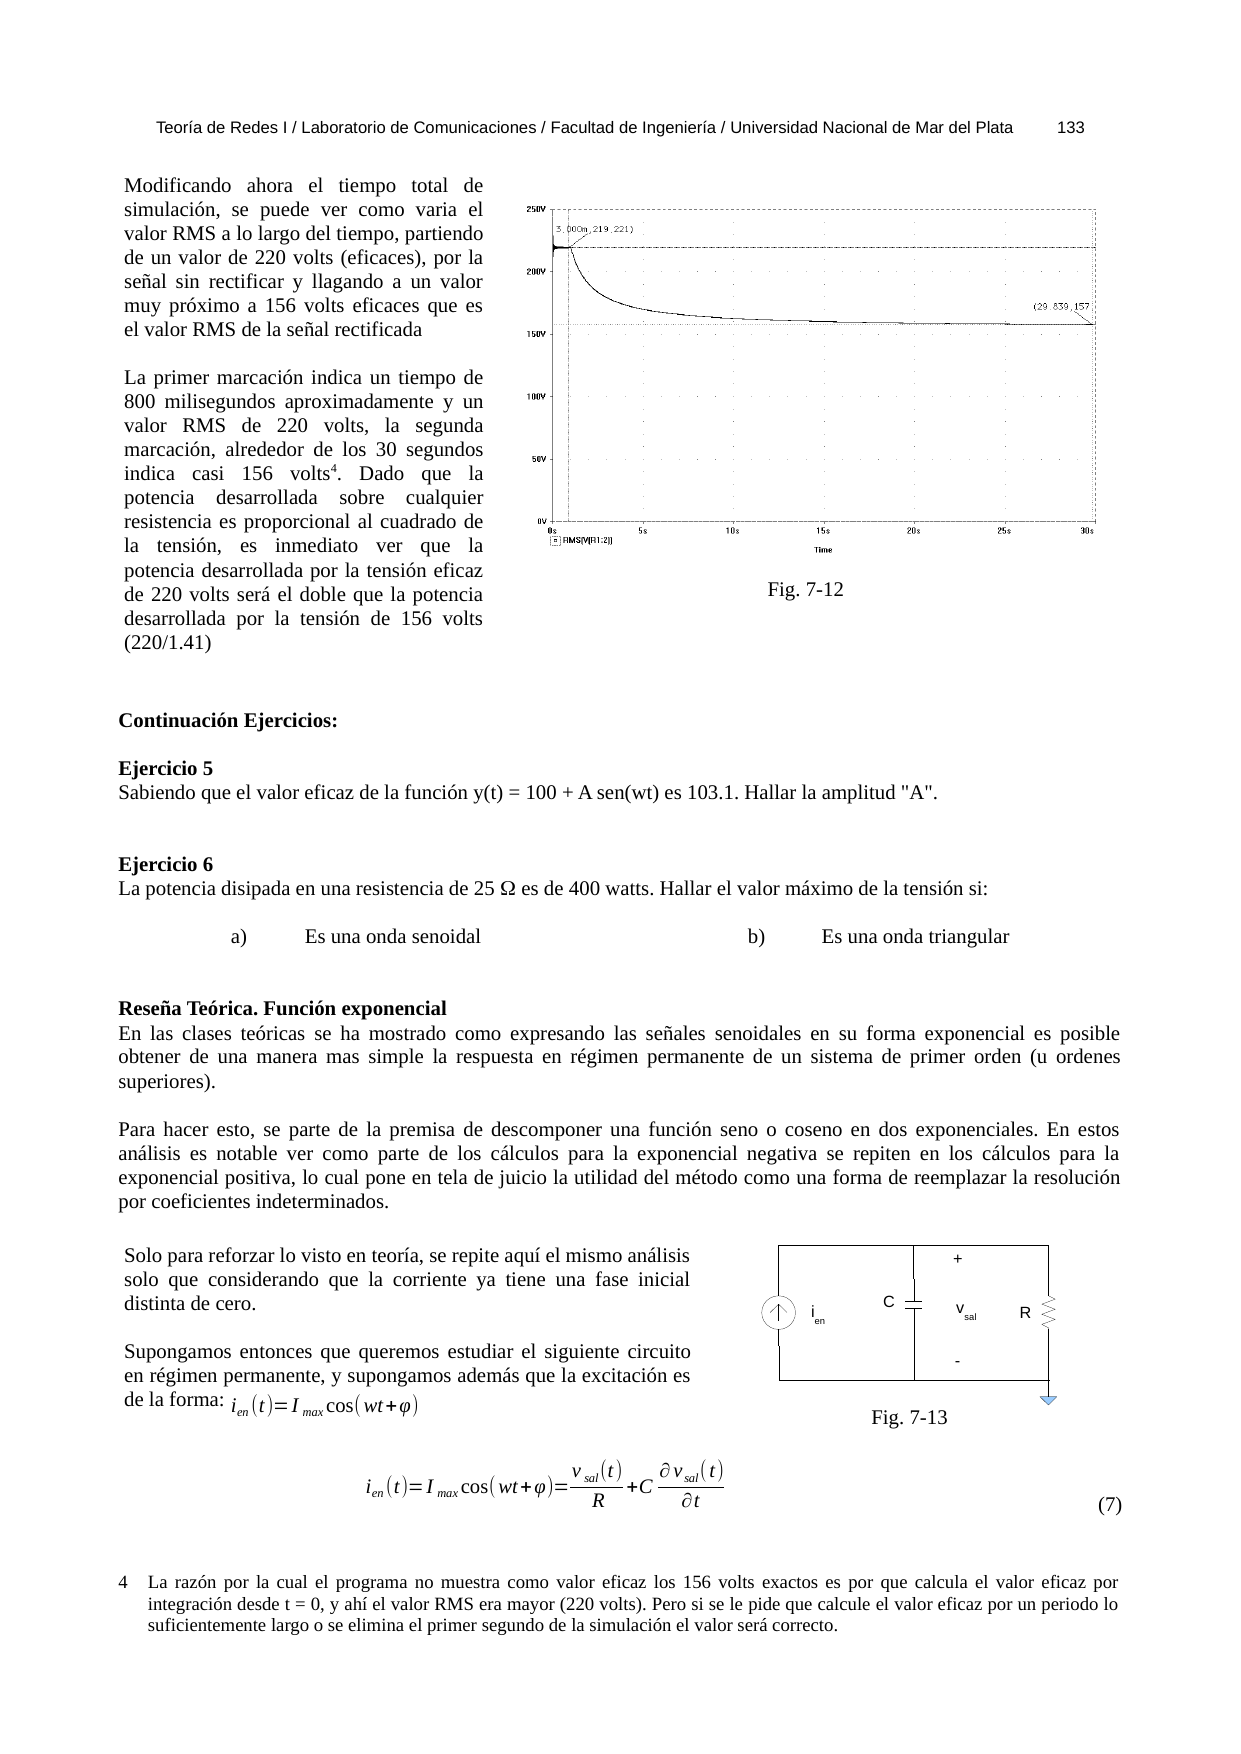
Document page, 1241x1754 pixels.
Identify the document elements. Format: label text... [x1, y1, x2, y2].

text Ejercicio 6 [118, 852, 1122, 876]
text a) Es una onda senoidal b) Es una onda triangular [118, 924, 1122, 948]
table_header Solo para reforzar lo visto en teoría, se repite aquí el mismo análisis solo que considerando que la corriente ya tiene una fase inicial distinta de cero. Supongamos entonces que queremos estudiar el siguiente circuito en régimen permanente, y supongamos además que la excitación es de la forma: [118, 1237, 697, 1435]
table_header Fig. 7-12 [489, 167, 1122, 659]
table_header Fig. 7-13 [697, 1237, 1122, 1435]
text Sabiendo que el valor eficaz de la función y(t) = 100 + A sen(wt) es 103.1. Hallar la amplitud "A". [118, 780, 1122, 804]
text En las clases teóricas se ha mostrado como expresando las señales senoidales en su forma exponencial es posible obtener de una manera mas simple la respuesta en régimen permanente de un sistema de primer orden (u ordenes superiores). [118, 1020, 1122, 1093]
text Ejercicio 5 [118, 756, 1122, 780]
text (7) [118, 1459, 1122, 1516]
text Reseña Teórica. Función exponencial [118, 996, 1122, 1020]
text La potencia disipada en una resistencia de 25  es de 400 watts. Hallar el valor máximo de la tensión si: [118, 876, 1122, 900]
table_header Modificando ahora el tiempo total de simulación, se puede ver como varia el valor RMS a lo largo del tiempo, partiendo de un valor de 220 volts (eficaces), por la señal sin rectificar y llagando a un valor muy próximo a 156 volts eficaces que es el valor RMS de la señal rectificada La primer marcación indica un tiempo de 800 milisegundos aproximadamente y un valor RMS de 220 volts, la segunda marcación, alrededor de los 30 segundos indica casi 156 volts. Dado que la potencia desarrollada sobre cualquier resistencia es proporcional al cuadrado de la tensión, es inmediato ver que la potencia desarrollada por la tensión eficaz de 220 volts será el doble que la potencia desarrollada por la tensión de 156 volts (220/1.41) [118, 167, 489, 659]
text Para hacer esto, se parte de la premisa de descomponer una función seno o coseno en dos exponenciales. En estos análisis es notable ver como parte de los cálculos para la exponencial negativa se repiten en los cálculos para la exponencial positiva, lo cual pone en tela de juicio la utilidad del método como una forma de reemplazar la resolución por coeficientes indeterminados. [118, 1117, 1122, 1213]
text Continuación Ejercicios: [118, 708, 1122, 732]
